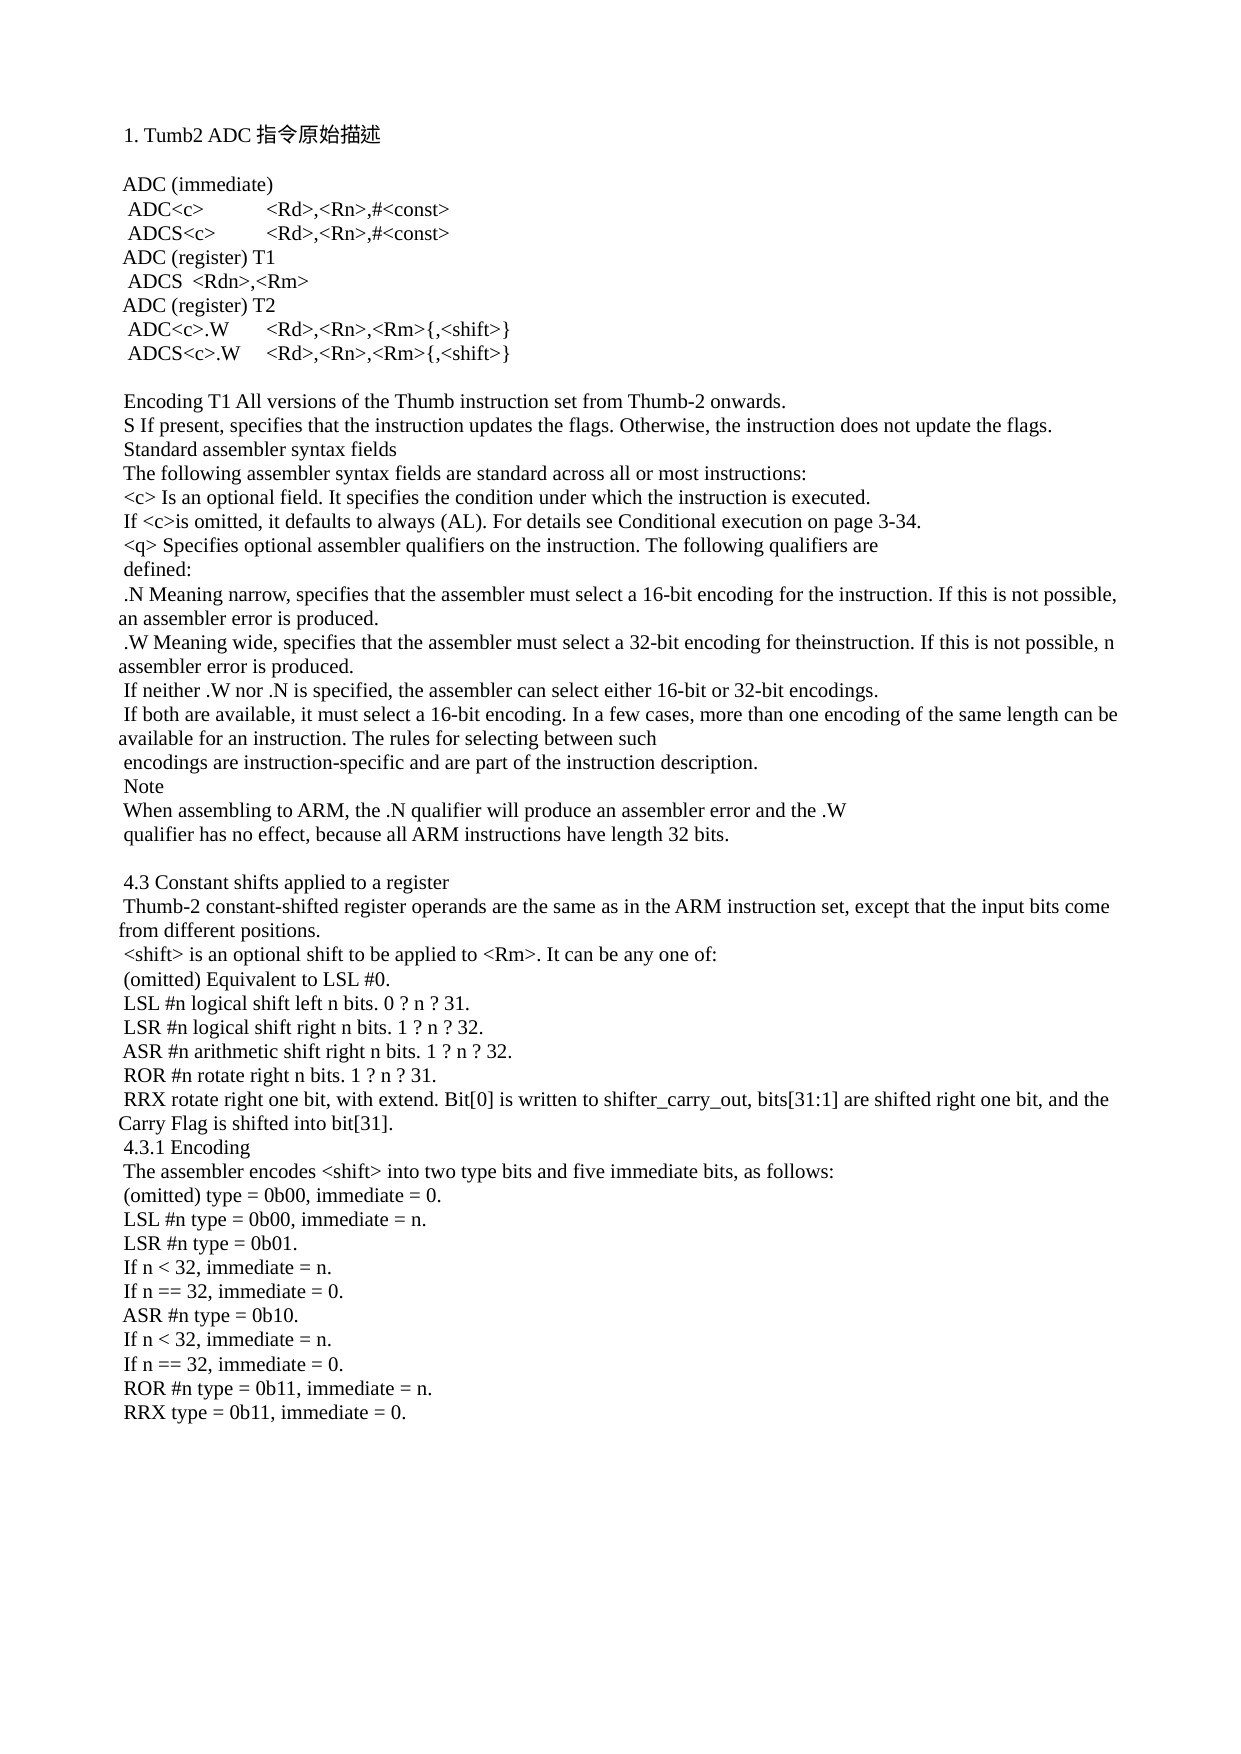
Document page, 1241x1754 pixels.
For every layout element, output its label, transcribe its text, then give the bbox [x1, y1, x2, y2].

text <shift> is an optional shift to be applied to <Rm>. It can be any one of: [118, 942, 1122, 966]
text ASR #n type = 0b10. [118, 1303, 1122, 1327]
text LSL #n type = 0b00, immediate = n. [118, 1207, 1122, 1231]
text RRX rotate right one bit, with extend. Bit[0] is written to shifter_carry_out, bits[31:1] are shifted right one bit, and the Carry Flag is shifted into bit[31]. [118, 1087, 1122, 1135]
text LSR #n type = 0b01. [118, 1231, 1122, 1255]
text If <c>is omitted, it defaults to always (AL). For details see Conditional execution on page 3-34. [118, 509, 1122, 533]
text ADC<c>.W <Rd>,<Rn>,<Rm>{,<shift>} [118, 317, 1122, 341]
text ASR #n arithmetic shift right n bits. 1 ? n ? 32. [118, 1039, 1122, 1063]
text .N Meaning narrow, specifies that the assembler must select a 16-bit encoding for the instruction. If this is not possible, an assembler error is produced. [118, 581, 1122, 629]
text Note [118, 774, 1122, 798]
text S If present, specifies that the instruction updates the flags. Otherwise, the instruction does not update the flags. [118, 413, 1122, 437]
text ROR #n type = 0b11, immediate = n. [118, 1376, 1122, 1399]
text RRX type = 0b11, immediate = 0. [118, 1399, 1122, 1424]
text .W Meaning wide, specifies that the assembler must select a 32-bit encoding for theinstruction. If this is not possible, n assembler error is produced. [118, 629, 1122, 678]
text If n < 32, immediate = n. [118, 1255, 1122, 1279]
text 4.3.1 Encoding [118, 1135, 1122, 1159]
text qualifier has no effect, because all ARM instructions have length 32 bits. [118, 822, 1122, 846]
text ADCS<c> <Rd>,<Rn>,#<const> [118, 221, 1122, 244]
text ADC (register) T1 [118, 244, 1122, 269]
text LSR #n logical shift right n bits. 1 ? n ? 32. [118, 1014, 1122, 1039]
text ROR #n rotate right n bits. 1 ? n ? 31. [118, 1063, 1122, 1087]
text <q> Specifies optional assembler qualifiers on the instruction. The following qualifiers are [118, 533, 1122, 557]
text If n == 32, immediate = 0. [118, 1279, 1122, 1303]
text Standard assembler syntax fields [118, 437, 1122, 461]
text Encoding T1 All versions of the Thumb instruction set from Thumb-2 onwards. [118, 389, 1122, 413]
text The following assembler syntax fields are standard across all or most instructions: [118, 461, 1122, 485]
text 4.3 Constant shifts applied to a register [118, 870, 1122, 894]
text If n < 32, immediate = n. [118, 1327, 1122, 1351]
text 1. Tumb2 ADC 指令原始描述 [118, 118, 1122, 148]
text If neither .W nor .N is specified, the assembler can select either 16-bit or 32-bit encodings. [118, 678, 1122, 702]
text ADC (immediate) [118, 172, 1122, 196]
text If n == 32, immediate = 0. [118, 1351, 1122, 1376]
text If both are available, it must select a 16-bit encoding. In a few cases, more than one encoding of the same length can be available for an instruction. The rules for selecting between such [118, 702, 1122, 750]
text defined: [118, 557, 1122, 581]
text (omitted) Equivalent to LSL #0. [118, 966, 1122, 991]
text ADCS <Rdn>,<Rm> [118, 269, 1122, 293]
text ADCS<c>.W <Rd>,<Rn>,<Rm>{,<shift>} [118, 341, 1122, 365]
text ADC (register) T2 [118, 293, 1122, 317]
text <c> Is an optional field. It specifies the condition under which the instruction is executed. [118, 485, 1122, 509]
text The assembler encodes <shift> into two type bits and five immediate bits, as follows: [118, 1159, 1122, 1183]
text encodings are instruction-specific and are part of the instruction description. [118, 750, 1122, 774]
text Thumb-2 constant-shifted register operands are the same as in the ARM instruction set, except that the input bits come from different positions. [118, 894, 1122, 942]
text ADC<c> <Rd>,<Rn>,#<const> [118, 196, 1122, 221]
text LSL #n logical shift left n bits. 0 ? n ? 31. [118, 991, 1122, 1014]
text (omitted) type = 0b00, immediate = 0. [118, 1183, 1122, 1207]
text When assembling to ARM, the .N qualifier will produce an assembler error and the .W [118, 798, 1122, 822]
